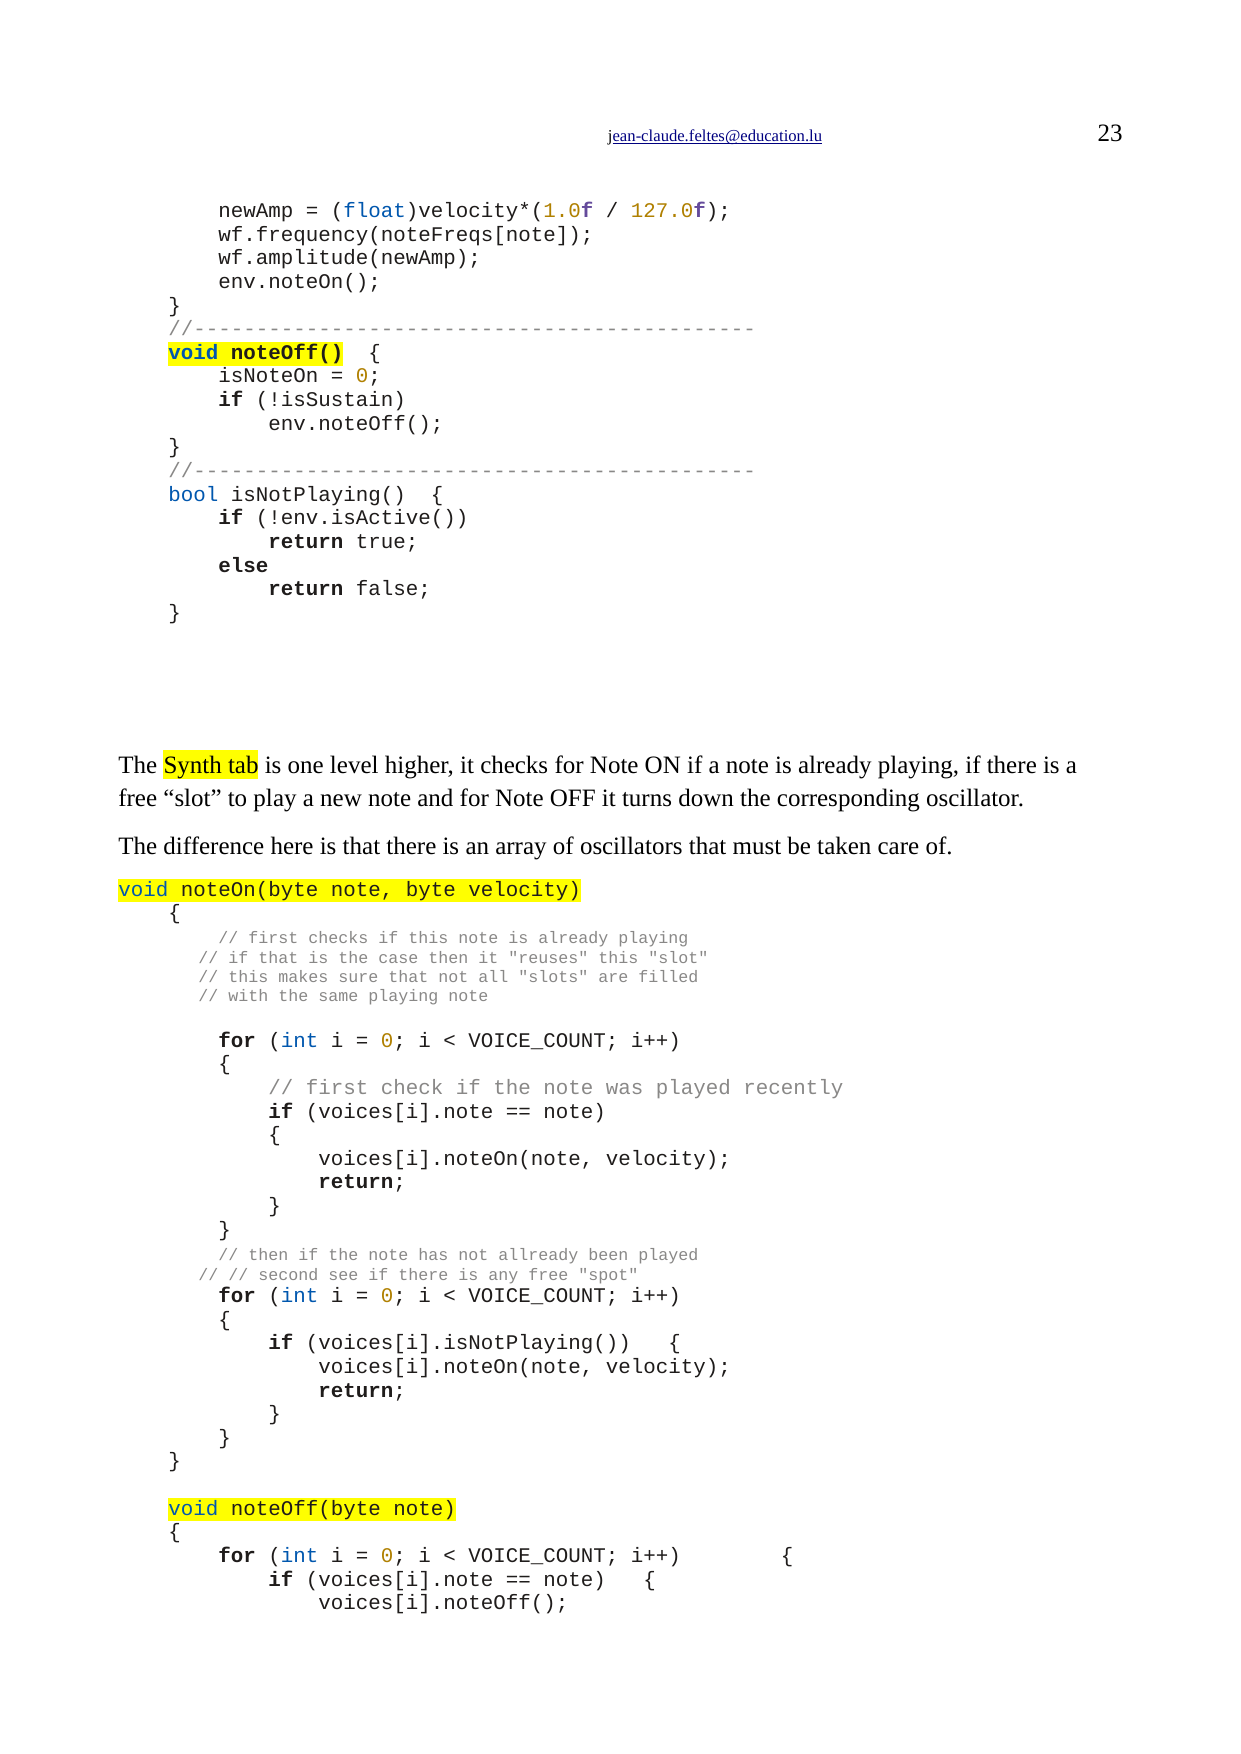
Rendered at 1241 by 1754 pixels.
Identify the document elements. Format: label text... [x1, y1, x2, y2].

text env.noteOff(); [118, 413, 1122, 436]
text { [118, 1309, 1122, 1332]
text return false; [118, 578, 1122, 602]
text { [118, 902, 1122, 926]
text // with the same playing note [118, 987, 1122, 1006]
text wf.frequency(noteFreqs[note]); [118, 224, 1122, 247]
text } [118, 1195, 1122, 1219]
text if (voices[i].note == note) { [118, 1569, 1122, 1592]
text { [118, 1124, 1122, 1148]
text for (int i = 0; i < VOICE_COUNT; i++) { [118, 1545, 1122, 1569]
text void noteOn(byte note, byte velocity) [118, 878, 1122, 902]
text } [118, 1219, 1122, 1242]
text isNoteOn = 0; [118, 366, 1122, 389]
text for (int i = 0; i < VOICE_COUNT; i++) [118, 1285, 1122, 1309]
text The Synth tab is one level higher, it checks for Note ON if a note is already playing, if there is a free “slot” to play a new note and for Note OFF it turns down the corresponding oscillator. [118, 750, 1122, 812]
text The difference here is that there is an array of oscillators that must be taken care of. [118, 831, 1122, 860]
text newAmp = (float)velocity*(1.0f / 127.0f); [118, 200, 1122, 224]
text else [118, 555, 1122, 578]
text // // second see if there is any free "spot" [118, 1266, 1122, 1285]
text if (voices[i].isNotPlaying()) { [118, 1332, 1122, 1356]
text return; [118, 1172, 1122, 1195]
text } [118, 1427, 1122, 1451]
text void noteOff(byte note) [118, 1498, 1122, 1521]
text { [118, 1053, 1122, 1077]
text //--------------------------------------------- [118, 318, 1122, 342]
text if (voices[i].note == note) [118, 1101, 1122, 1124]
text //--------------------------------------------- [118, 460, 1122, 484]
text wf.amplitude(newAmp); [118, 247, 1122, 271]
text env.noteOn(); [118, 271, 1122, 294]
text // then if the note has not allready been played [118, 1242, 1122, 1266]
text } [118, 602, 1122, 626]
text } [118, 1403, 1122, 1427]
text bool isNotPlaying() { [118, 484, 1122, 507]
text // first checks if this note is already playing [118, 926, 1122, 949]
text void noteOff() { [118, 342, 1122, 366]
text } [118, 294, 1122, 318]
text for (int i = 0; i < VOICE_COUNT; i++) [118, 1030, 1122, 1053]
text // if that is the case then it "reuses" this "slot" [118, 949, 1122, 968]
text if (!isSustain) [118, 389, 1122, 413]
text // first check if the note was played recently [118, 1077, 1122, 1101]
text } [118, 436, 1122, 460]
text voices[i].noteOff(); [118, 1592, 1122, 1616]
text } [118, 1451, 1122, 1474]
text voices[i].noteOn(note, velocity); [118, 1356, 1122, 1379]
text return; [118, 1379, 1122, 1403]
text // this makes sure that not all "slots" are filled [118, 968, 1122, 987]
text return true; [118, 531, 1122, 555]
text { [118, 1521, 1122, 1545]
text if (!env.isActive()) [118, 507, 1122, 531]
text voices[i].noteOn(note, velocity); [118, 1148, 1122, 1172]
